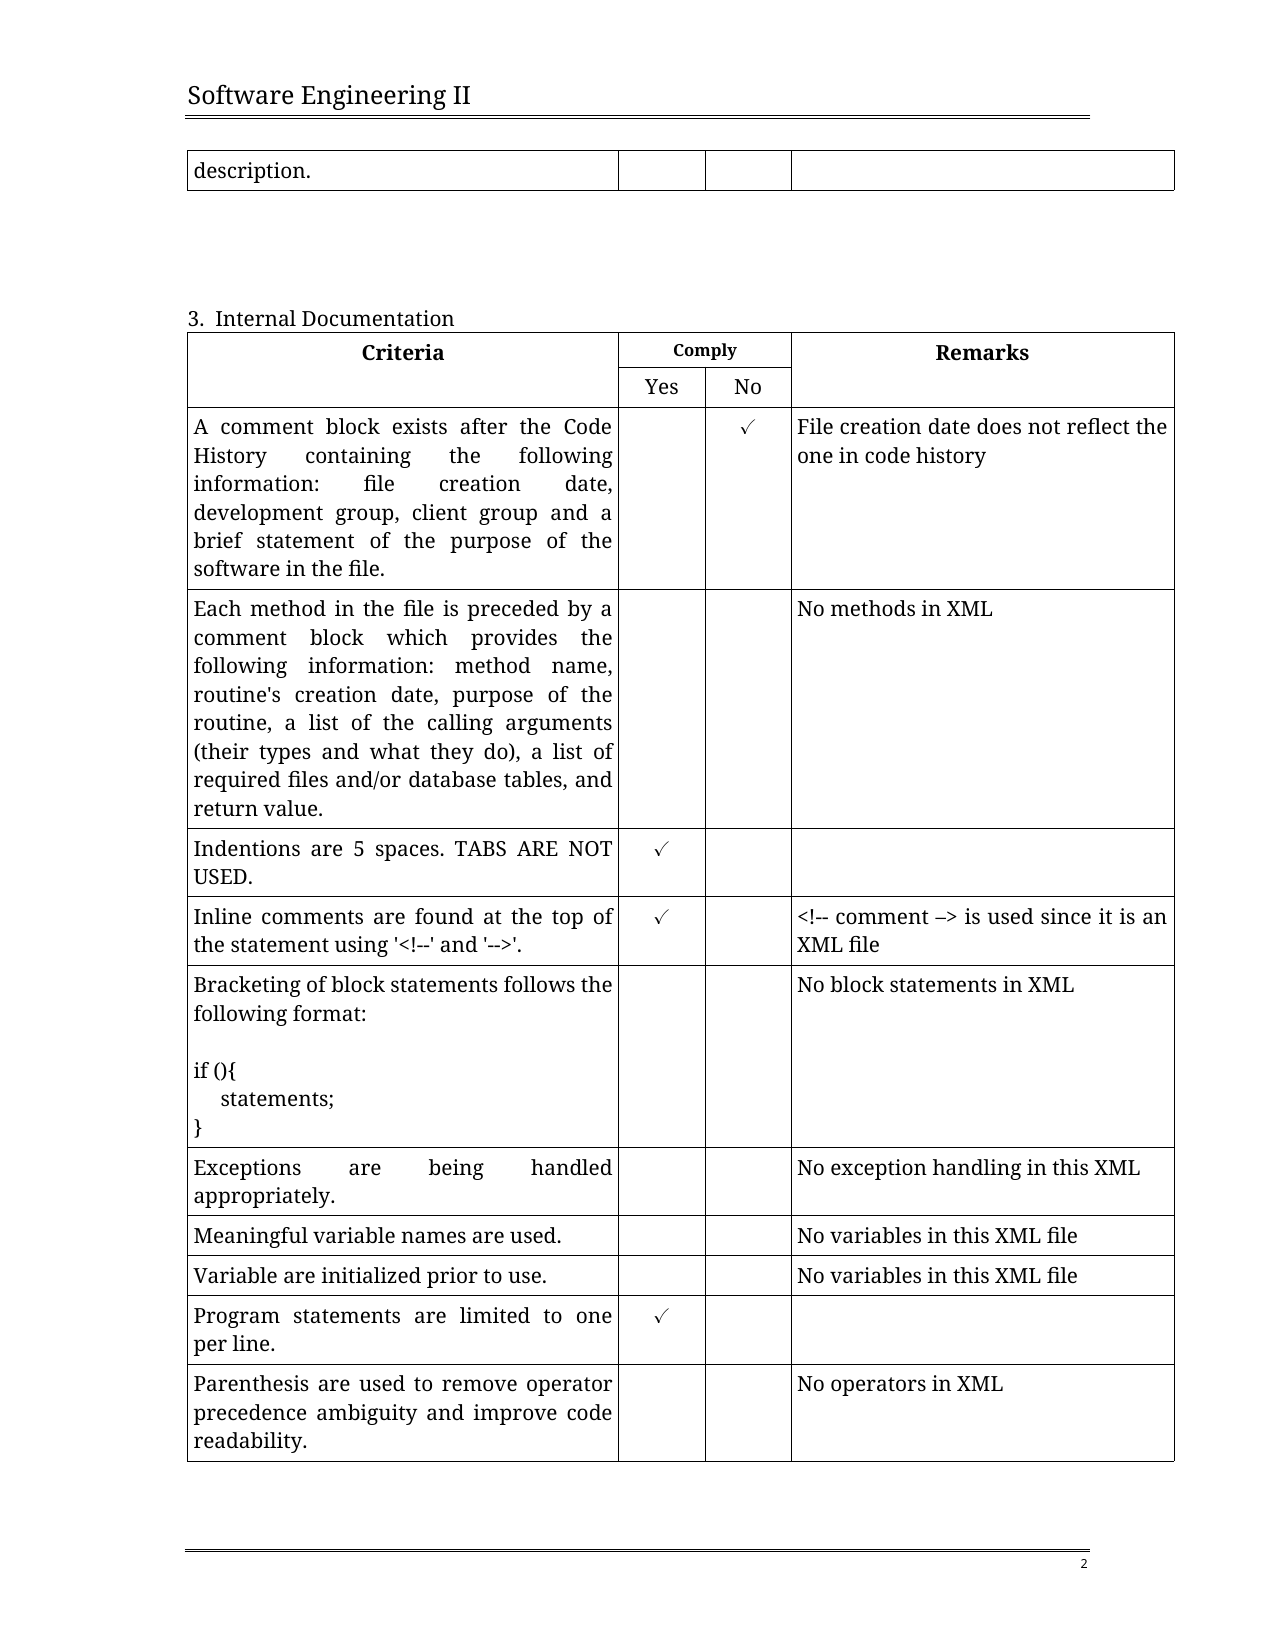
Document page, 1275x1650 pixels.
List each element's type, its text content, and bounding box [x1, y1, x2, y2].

table_cell Bracketing of block statements follows the following format: if (){ statements; } [188, 966, 618, 1147]
table_cell description. [188, 151, 618, 190]
table_cell Indentions are 5 spaces. TABS ARE NOT USED. [188, 829, 618, 896]
table_cell No variables in this XML file [792, 1256, 1174, 1295]
table_cell [706, 829, 791, 896]
table_cell [619, 590, 705, 828]
table_cell [706, 897, 791, 965]
table_cell Yes [619, 368, 705, 407]
table_cell [706, 151, 791, 190]
table_cell [706, 1256, 791, 1295]
table_cell No methods in XML [792, 590, 1174, 828]
table_cell ✓ [619, 829, 705, 896]
table_cell A comment block exists after the Code History containing the following information: file creation date, development group, client group and a brief statement of the purpose of the software in the file. [188, 408, 618, 589]
table_cell No variables in this XML file [792, 1216, 1174, 1255]
table_cell No operators in XML [792, 1365, 1174, 1461]
table_cell [792, 829, 1174, 896]
table_cell Program statements are limited to one per line. [188, 1296, 618, 1364]
table_header Criteria [188, 333, 618, 407]
table_cell [619, 1365, 705, 1461]
table_cell [706, 1216, 791, 1255]
table_cell [706, 1296, 791, 1364]
table_cell [792, 1296, 1174, 1364]
table_cell [706, 590, 791, 828]
table_cell Exceptions are being handled appropriately. [188, 1148, 618, 1215]
table_cell [619, 1148, 705, 1215]
table_cell ✓ [619, 897, 705, 965]
table_cell ✓ [706, 408, 791, 589]
table_cell [619, 1256, 705, 1295]
table_cell ✓ [619, 1296, 705, 1364]
table_cell No exception handling in this XML [792, 1148, 1174, 1215]
table_cell [706, 966, 791, 1147]
table_cell Each method in the file is preceded by a comment block which provides the following information: method name, routine's creation date, purpose of the routine, a list of the calling arguments (their types and what they do), a list of required files and/or database tables, and return value. [188, 590, 618, 828]
table_cell No block statements in XML [792, 966, 1174, 1147]
table_cell No [706, 368, 791, 407]
table_cell <!-- comment –> is used since it is an XML file [792, 897, 1174, 965]
table_cell [619, 151, 705, 190]
table_cell [619, 408, 705, 589]
table_cell [619, 966, 705, 1147]
table_header Comply [619, 333, 791, 367]
table_cell File creation date does not reflect the one in code history [792, 408, 1174, 589]
table_header Remarks [792, 333, 1174, 407]
table_cell [619, 1216, 705, 1255]
table_cell Meaningful variable names are used. [188, 1216, 618, 1255]
table_cell Parenthesis are used to remove operator precedence ambiguity and improve code readability. [188, 1365, 618, 1461]
text 3. Internal Documentation [187, 304, 1087, 332]
table_cell [706, 1365, 791, 1461]
table_cell Inline comments are found at the top of the statement using '<!--' and '-->'. [188, 897, 618, 965]
table_cell Variable are initialized prior to use. [188, 1256, 618, 1295]
table_cell [792, 151, 1174, 190]
table_cell [706, 1148, 791, 1215]
